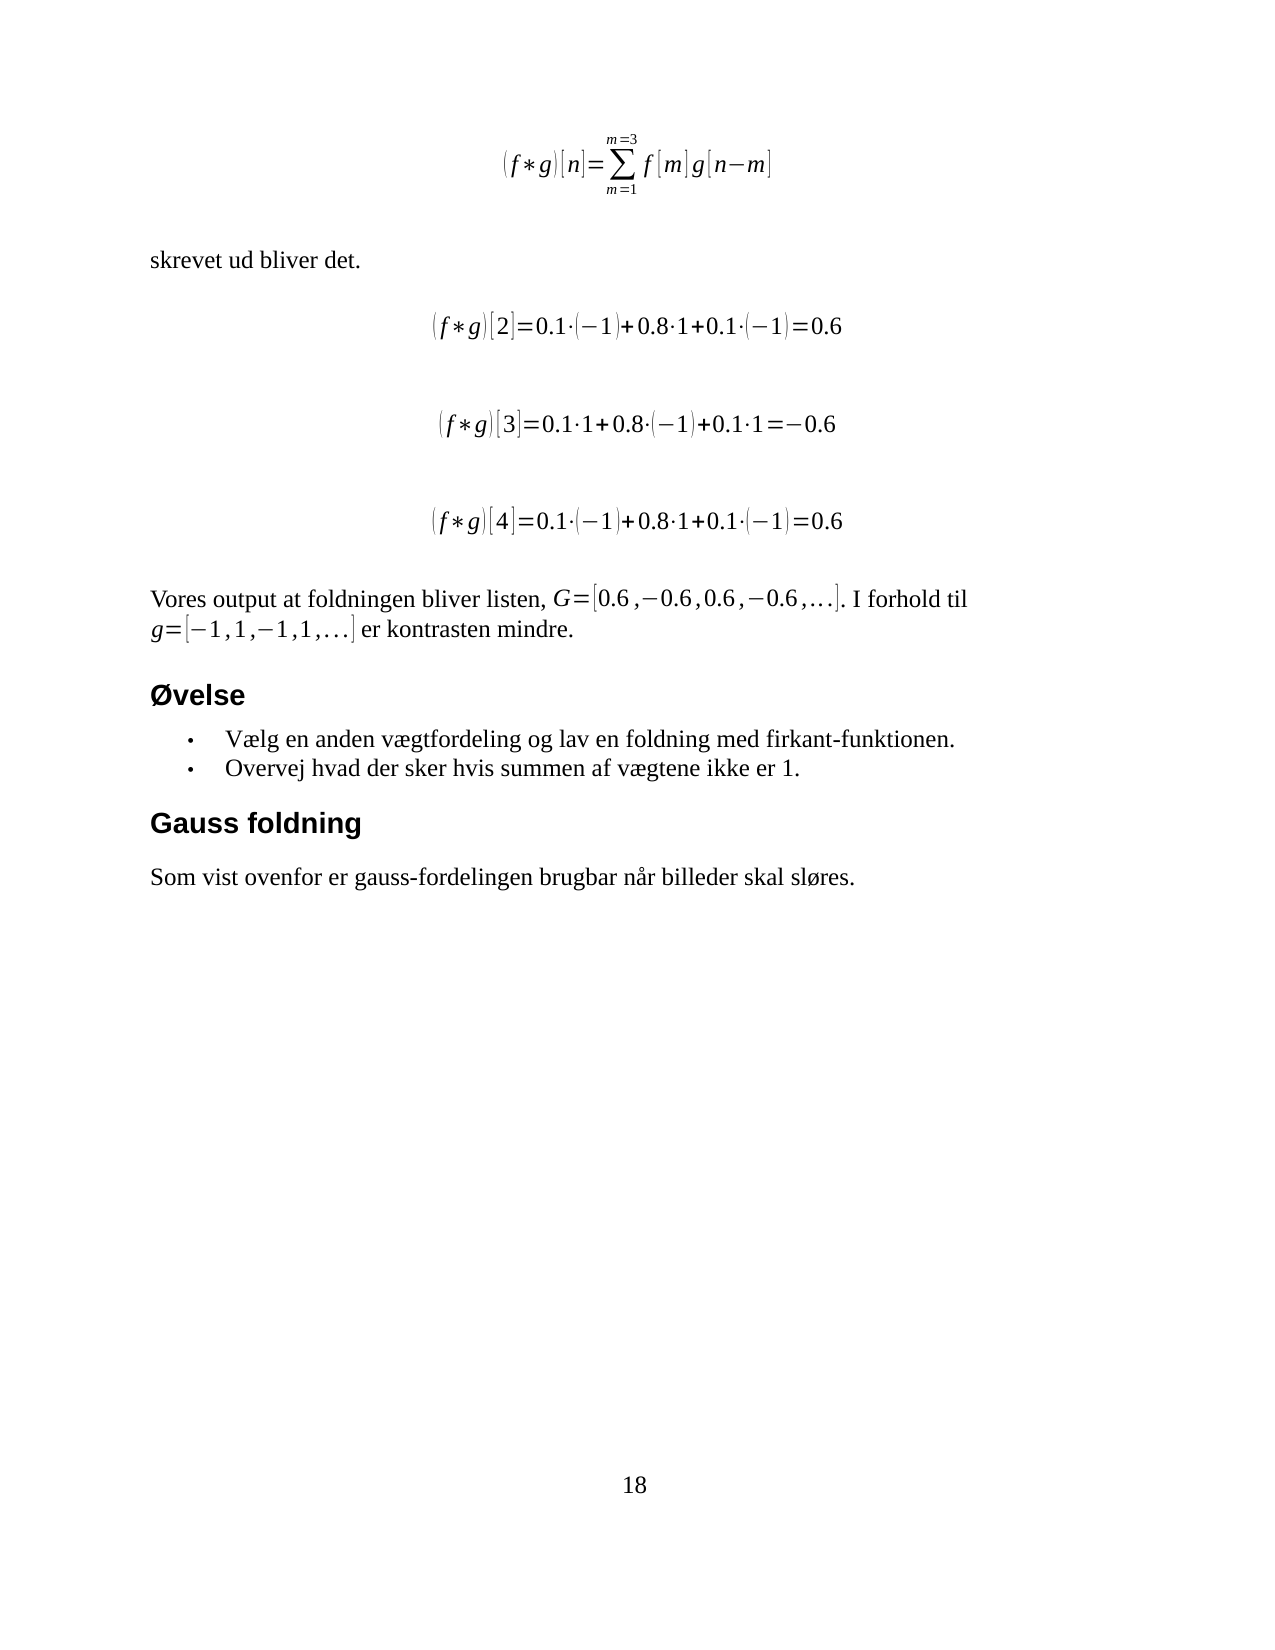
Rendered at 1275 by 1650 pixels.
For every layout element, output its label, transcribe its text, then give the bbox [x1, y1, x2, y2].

subtitle Gauss foldning [150, 807, 1125, 840]
subtitle Øvelse [150, 678, 1125, 712]
text skrevet ud bliver det. [150, 245, 1125, 273]
list Overvej hvad der sker hvis summen af vægtene ikke er 1. [187, 753, 1125, 782]
text Som vist ovenfor er gauss-fordelingen brugbar når billeder skal sløres. [150, 862, 1125, 890]
list Vælg en anden vægtfordeling og lav en foldning med firkant-funktionen. [187, 724, 1125, 753]
text Vores output at foldningen bliver listen, . I forhold til er kontrasten mindre. [150, 583, 1125, 644]
